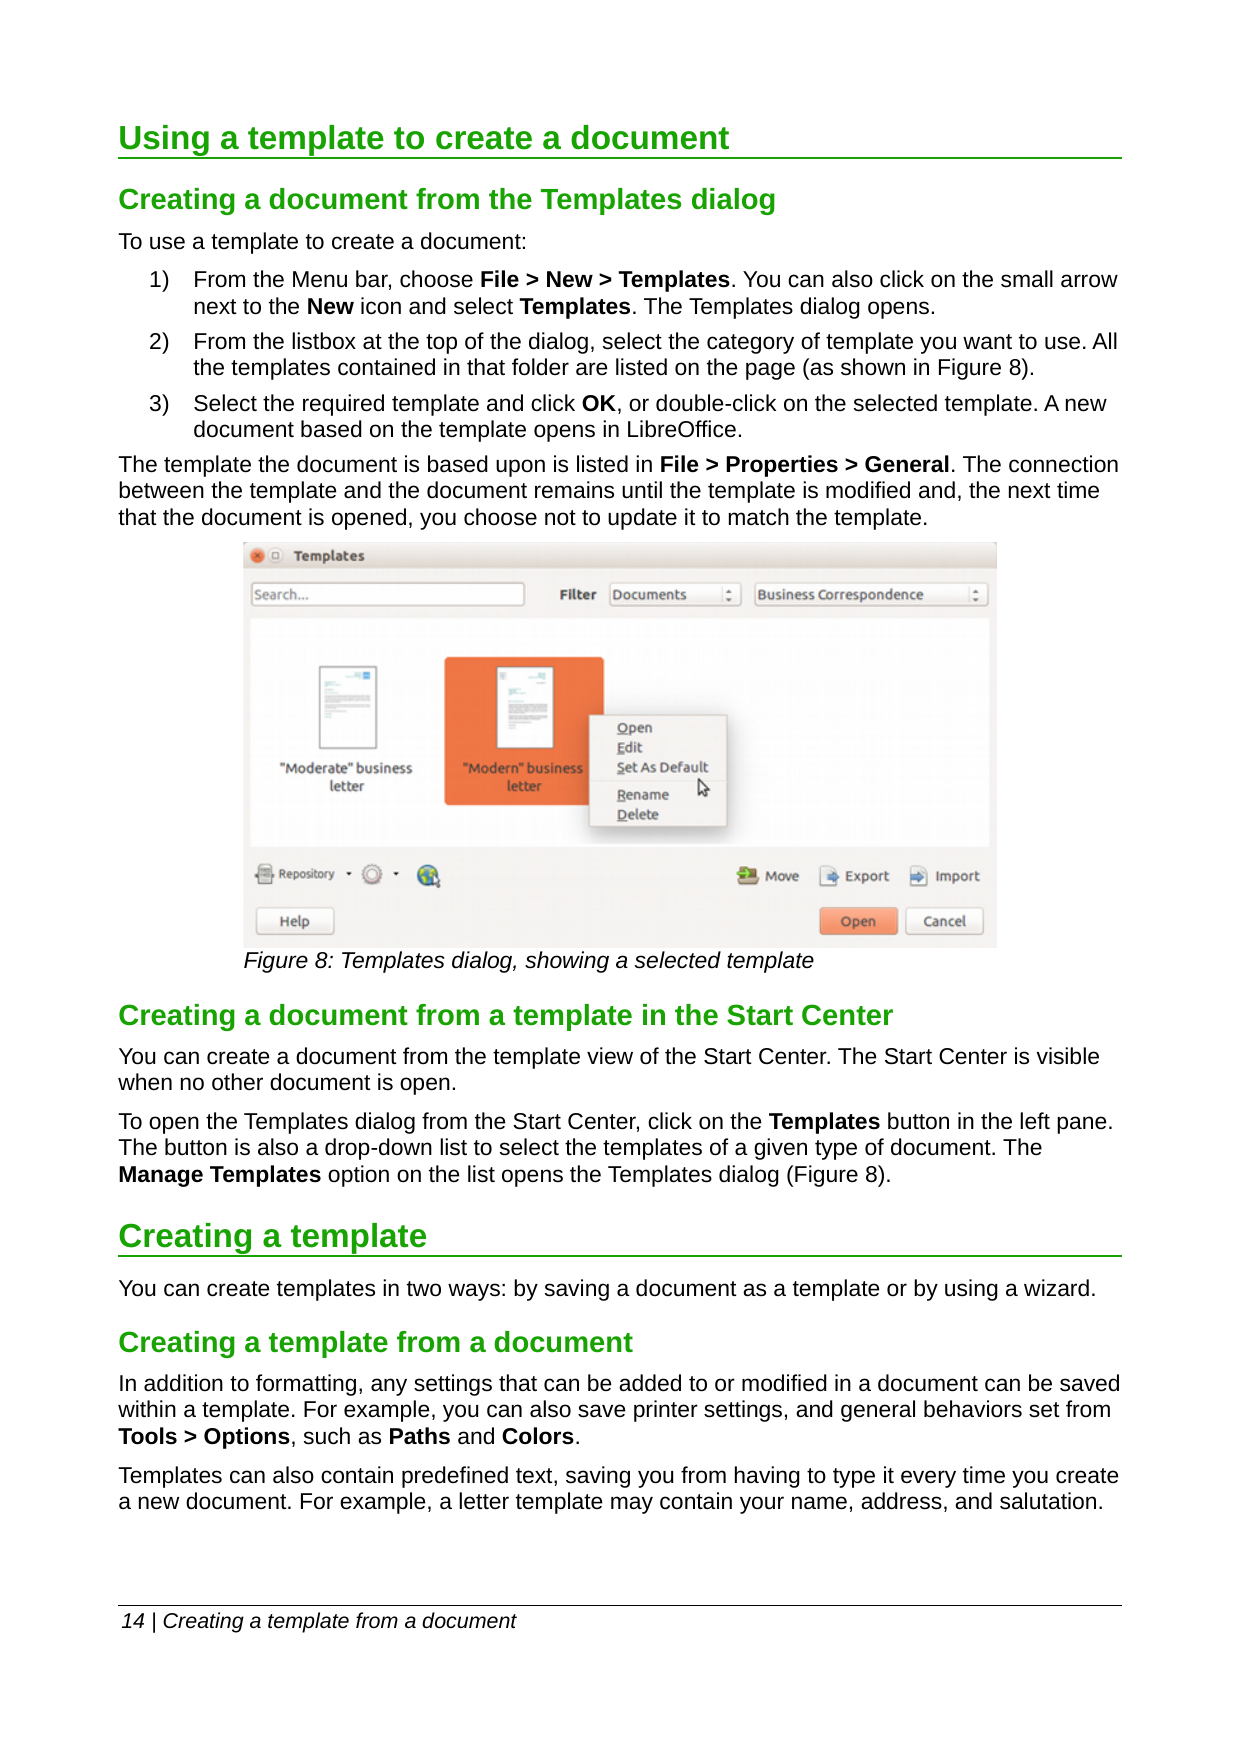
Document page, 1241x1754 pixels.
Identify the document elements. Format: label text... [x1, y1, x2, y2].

subtitle Creating a document from the Templates dialog [118, 182, 1122, 216]
text The template the document is based upon is listed in File > Properties > General. The connection between the template and the document remains until the template is modified and, the next time that the document is opened, you choose not to update it to match the template. [118, 451, 1122, 530]
text Templates can also contain predefined text, saving you from having to type it every time you create a new document. For example, a letter template may contain your name, address, and salutation. [118, 1462, 1122, 1514]
text You can create templates in two ways: by saving a document as a template or by using a wizard. [118, 1275, 1122, 1301]
subtitle Creating a template from a document [118, 1325, 1122, 1358]
text To open the Templates dialog from the Start Center, click on the Templates button in the left pane. The button is also a drop-down list to select the templates of a given type of document. The Manage Templates option on the list opens the Templates dialog (Figure 8). [118, 1108, 1122, 1187]
list From the Menu bar, choose File > New > Templates. You can also click on the small arrow next to the New icon and select Templates. The Templates dialog opens. [169, 266, 1122, 319]
list Select the required template and click OK, or double-click on the selected template. A new document based on the template opens in LibreOffice. [169, 389, 1122, 442]
list From the listbox at the top of the dialog, select the category of template you want to use. All the templates contained in that folder are listed on the page (as shown in Figure 8). [169, 328, 1122, 381]
picture [243, 542, 997, 948]
text In addition to formatting, any settings that can be added to or modified in a document can be saved within a template. For example, you can also save printer settings, and general behaviors set from Tools > Options, such as Paths and Colors. [118, 1370, 1122, 1449]
text To use a template to create a document: [118, 228, 1122, 254]
text You can create a document from the template view of the Start Center. The Start Center is visible when no other document is open. [118, 1043, 1122, 1096]
subtitle Creating a document from a template in the Start Center [118, 997, 1122, 1031]
subtitle Creating a template [118, 1217, 1122, 1255]
subtitle Using a template to create a document [118, 118, 1122, 157]
text Figure 8: Templates dialog, showing a selected template [243, 948, 997, 974]
